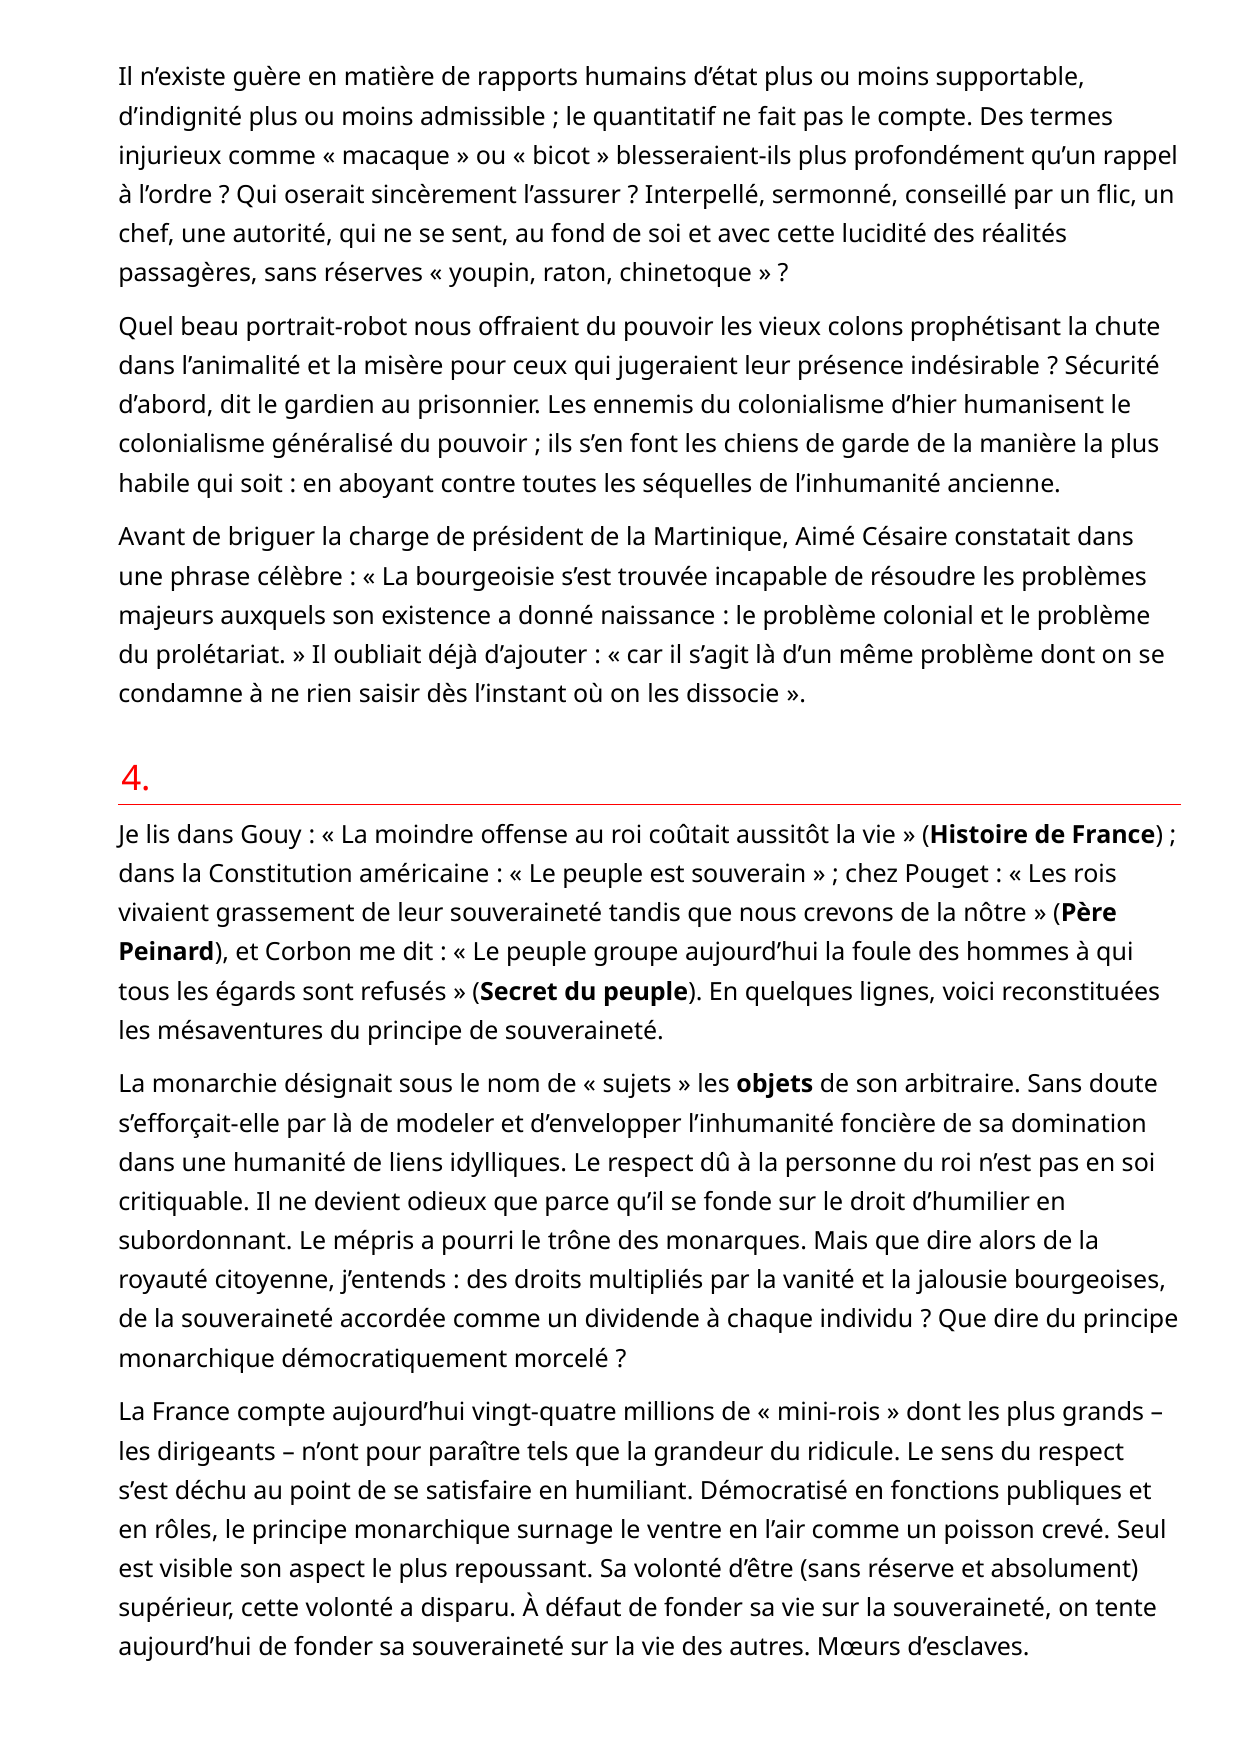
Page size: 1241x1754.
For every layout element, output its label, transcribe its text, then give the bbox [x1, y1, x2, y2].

subtitle 4. [118, 750, 1181, 804]
text La France compte aujourd’hui vingt-quatre millions de « mini-rois » dont les plus grands – les dirigeants – n’ont pour paraître tels que la grandeur du ridicule. Le sens du respect s’est déchu au point de se satisfaire en humiliant. Démocratisé en fonctions publiques et en rôles, le principe monarchique surnage le ventre en l’air comme un poisson crevé. Seul est visible son aspect le plus repoussant. Sa volonté d’être (sans réserve et absolument) supérieur, cette volonté a disparu. À défaut de fonder sa vie sur la souveraineté, on tente aujourd’hui de fonder sa souveraineté sur la vie des autres. Mœurs d’esclaves. [118, 1394, 1181, 1663]
text Quel beau portrait-robot nous offraient du pouvoir les vieux colons prophétisant la chute dans l’animalité et la misère pour ceux qui jugeraient leur présence indésirable ? Sécurité d’abord, dit le gardien au prisonnier. Les ennemis du colonialisme d’hier humanisent le colonialisme généralisé du pouvoir ; ils s’en font les chiens de garde de la manière la plus habile qui soit : en aboyant contre toutes les séquelles de l’inhumanité ancienne. [118, 309, 1181, 499]
text La monarchie désignait sous le nom de « sujets » les objets de son arbitraire. Sans doute s’efforçait-elle par là de modeler et d’envelopper l’inhumanité foncière de sa domination dans une humanité de liens idylliques. Le respect dû à la personne du roi n’est pas en soi critiquable. Il ne devient odieux que parce qu’il se fonde sur le droit d’humilier en subordonnant. Le mépris a pourri le trône des monarques. Mais que dire alors de la royauté citoyenne, j’entends : des droits multipliés par la vanité et la jalousie bourgeoises, de la souveraineté accordée comme un dividende à chaque individu ? Que dire du principe monarchique démocratiquement morcelé ? [118, 1066, 1181, 1374]
text Il n’existe guère en matière de rapports humains d’état plus ou moins supportable, d’indignité plus ou moins admissible ; le quantitatif ne fait pas le compte. Des termes injurieux comme « macaque » ou « bicot » blesseraient-ils plus profondément qu’un rappel à l’ordre ? Qui oserait sincèrement l’assurer ? Interpellé, sermonné, conseillé par un flic, un chef, une autorité, qui ne se sent, au fond de soi et avec cette lucidité des réalités passagères, sans réserves « youpin, raton, chinetoque » ? [118, 59, 1181, 289]
text Avant de briguer la charge de président de la Martinique, Aimé Césaire constatait dans une phrase célèbre : « La bourgeoisie s’est trouvée incapable de résoudre les problèmes majeurs auxquels son existence a donné naissance : le problème colonial et le problème du prolétariat. » Il oubliait déjà d’ajouter : « car il s’agit là d’un même problème dont on se condamne à ne rien saisir dès l’instant où on les dissocie ». [118, 519, 1181, 710]
text Je lis dans Gouy : « La moindre offense au roi coûtait aussitôt la vie » (Histoire de France) ; dans la Constitution américaine : « Le peuple est souverain » ; chez Pouget : « Les rois vivaient grassement de leur souveraineté tandis que nous crevons de la nôtre » (Père Peinard), et Corbon me dit : « Le peuple groupe aujourd’hui la foule des hommes à qui tous les égards sont refusés » (Secret du peuple). En quelques lignes, voici reconstituées les mésaventures du principe de souveraineté. [118, 816, 1181, 1046]
